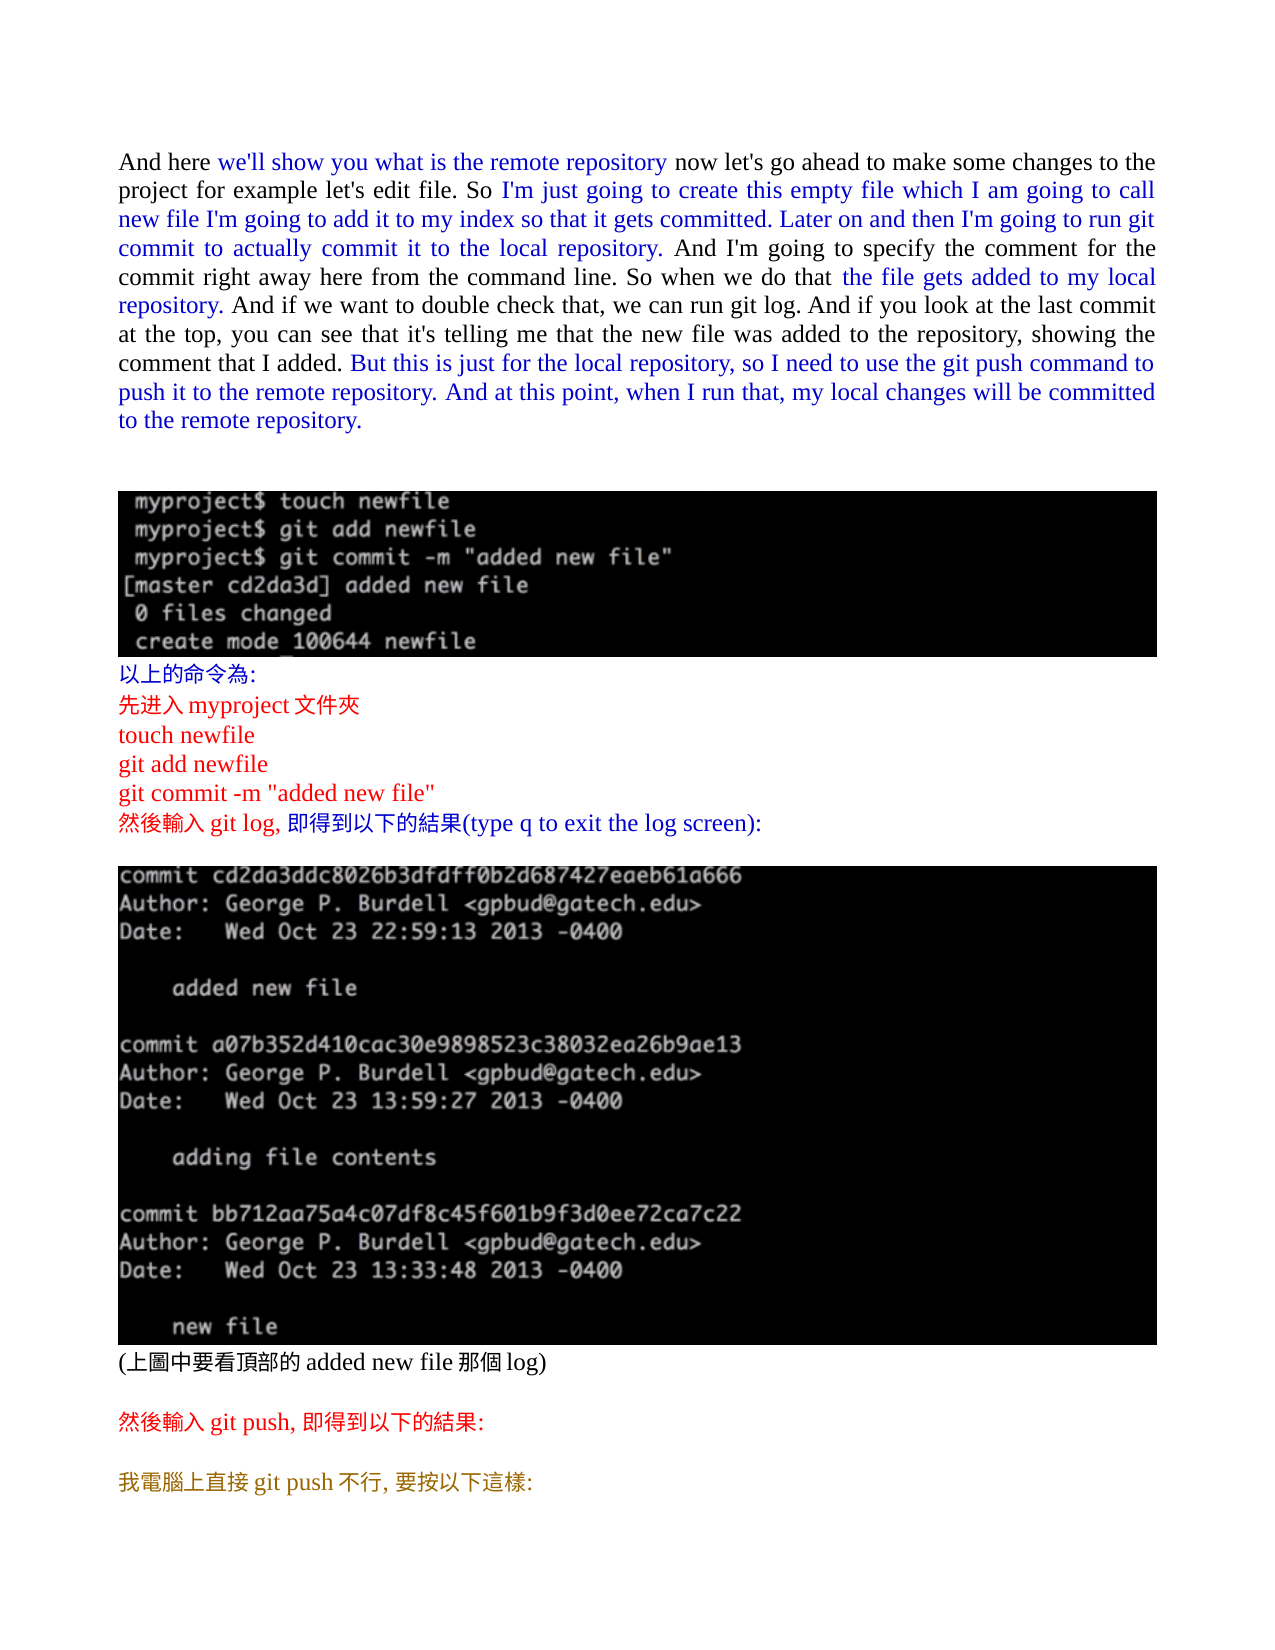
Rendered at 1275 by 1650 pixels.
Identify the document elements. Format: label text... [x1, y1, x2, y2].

picture [118, 491, 1157, 657]
picture [118, 866, 1157, 1345]
text 我電腦上直接git push不行, 要按以下這樣: [118, 1465, 1157, 1497]
text 然後輸入git log, 即得到以下的結果(type q to exit the log screen): [118, 806, 1157, 838]
text git commit -m "added new file" [118, 778, 1157, 806]
text 以上的命令為: [118, 657, 1157, 688]
text (上圖中要看頂部的added new file那個log) [118, 1345, 1157, 1376]
text And here we'll show you what is the remote repository now let's go ahead to make some changes to the project for example let's edit file. So I'm just going to create this empty file which I am going to call new file I'm going to add it to my index so that it gets committed. Later on and then I'm going to run git commit to actually commit it to the local repository. And I'm going to specify the comment for the commit right away here from the command line. So when we do that the file gets added to my local repository. And if we want to double check that, we can run git log. And if you look at the last commit at the top, you can see that it's telling me that the new file was added to the repository, showing the comment that I added. But this is just for the local repository, so I need to use the git push command to push it to the remote repository. And at this point, when I run that, my local changes will be committed to the remote repository. [118, 147, 1157, 434]
text touch newfile [118, 720, 1157, 749]
text 然後輸入git push, 即得到以下的結果: [118, 1405, 1157, 1437]
text 先进入myproject文件夾 [118, 688, 1157, 720]
text git add newfile [118, 749, 1157, 778]
